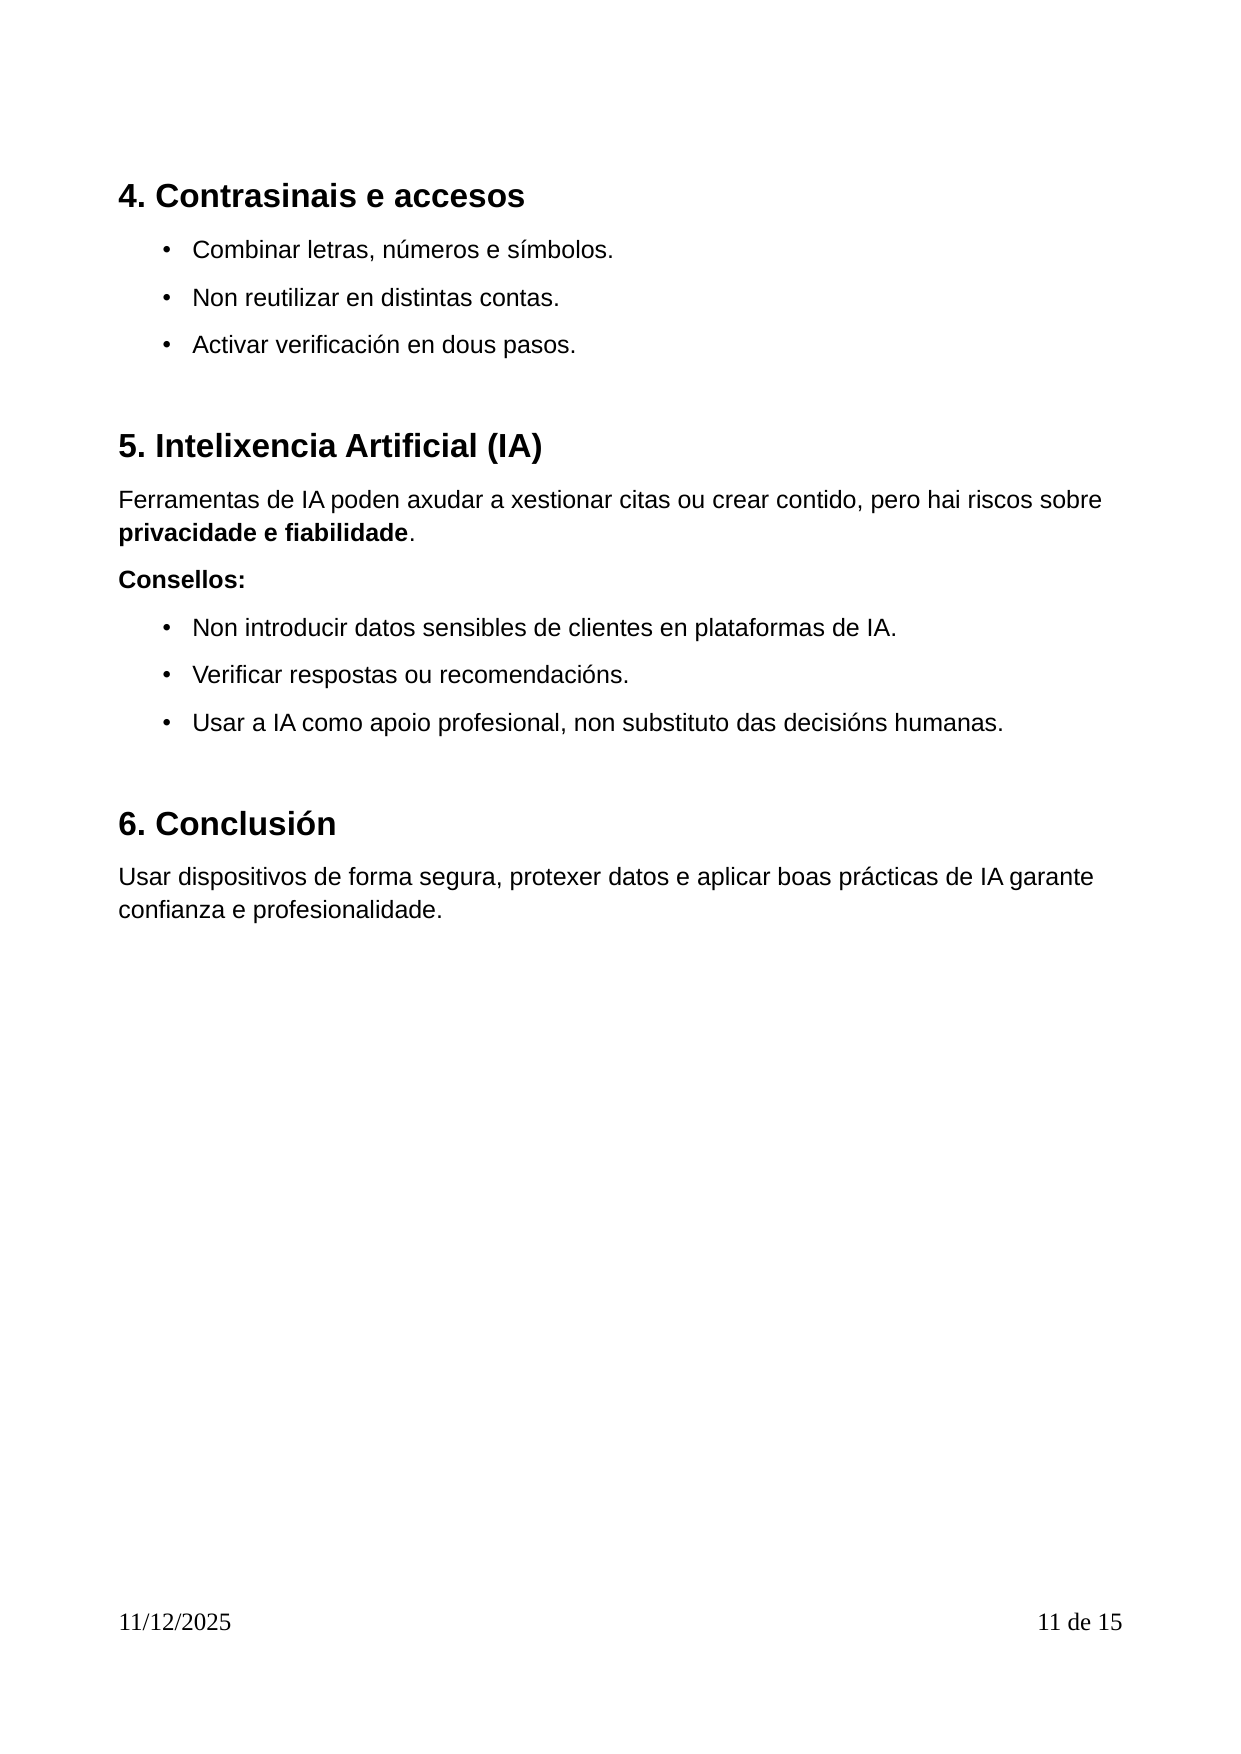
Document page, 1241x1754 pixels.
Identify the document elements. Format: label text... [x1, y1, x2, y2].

list Non reutilizar en distintas contas. [162, 283, 1122, 312]
subtitle 5. Intelixencia Artificial (IA) [118, 426, 1122, 464]
list Combinar letras, números e símbolos. [162, 235, 1122, 264]
text Consellos: [118, 565, 1122, 594]
list Activar verificación en dous pasos. [162, 331, 1122, 359]
list Non introducir datos sensibles de clientes en plataformas de IA. [162, 613, 1122, 642]
text Ferramentas de IA poden axudar a xestionar citas ou crear contido, pero hai riscos sobre privacidade e fiabilidade. [118, 484, 1122, 546]
subtitle 6. Conclusión [118, 803, 1122, 842]
text Usar dispositivos de forma segura, protexer datos e aplicar boas prácticas de IA garante confianza e profesionalidade. [118, 862, 1122, 924]
list Verificar respostas ou recomendacións. [162, 661, 1122, 689]
subtitle 4. Contrasinais e accesos [118, 176, 1122, 215]
list Usar a IA como apoio profesional, non substituto das decisións humanas. [162, 708, 1122, 737]
